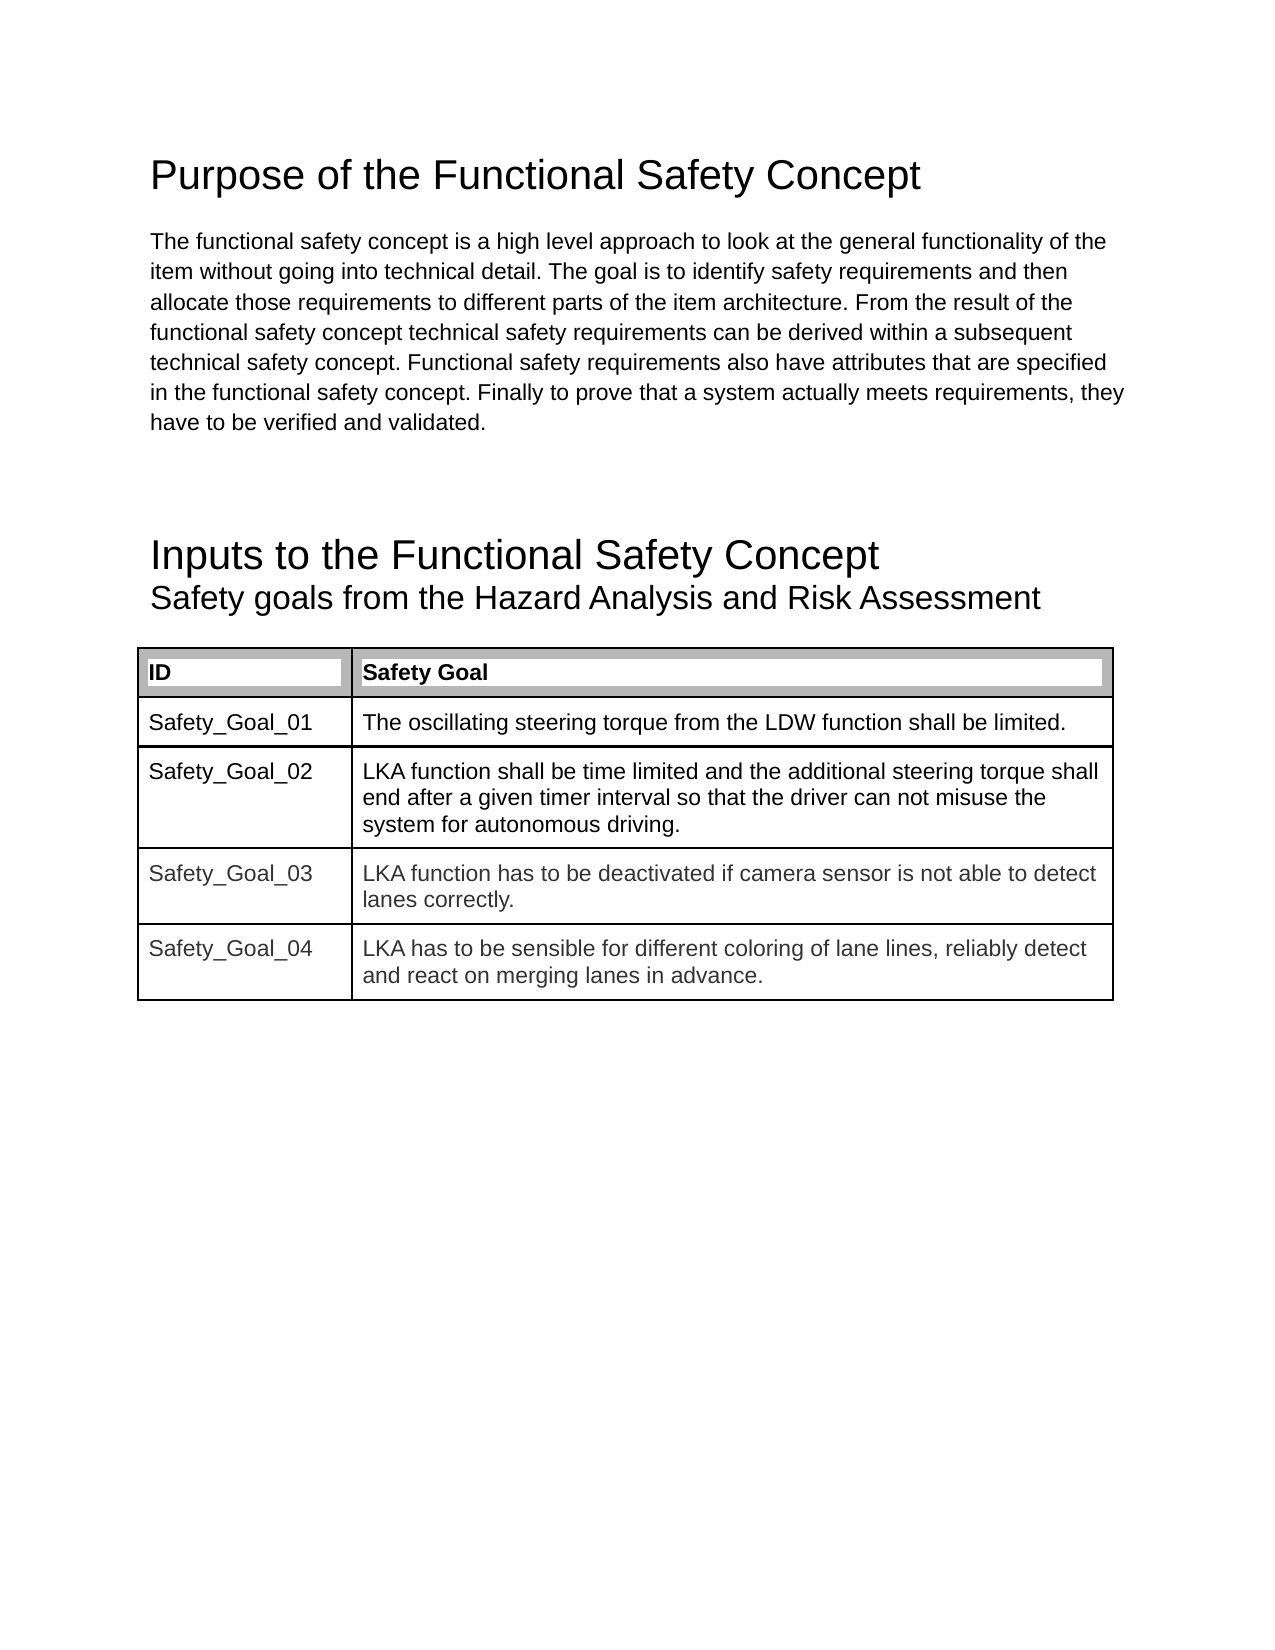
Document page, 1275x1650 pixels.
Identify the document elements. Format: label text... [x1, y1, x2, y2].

table_cell Safety_Goal_03 [139, 849, 351, 923]
subtitle Inputs to the Functional Safety Concept [150, 530, 1125, 578]
table_cell Safety_Goal_01 [139, 698, 351, 745]
table_cell LKA has to be sensible for different coloring of lane lines, reliably detect and react on merging lanes in advance. [353, 925, 1112, 998]
text The functional safety concept is a high level approach to look at the general functionality of the item without going into technical detail. The goal is to identify safety requirements and then allocate those requirements to different parts of the item architecture. From the result of the functional safety concept technical safety requirements can be derived within a subsequent technical safety concept. Functional safety requirements also have attributes that are specified in the functional safety concept. Finally to prove that a system actually meets requirements, they have to be verified and validated. [150, 228, 1125, 436]
table_header ID [139, 649, 351, 696]
table_cell The oscillating steering torque from the LDW function shall be limited. [353, 698, 1112, 745]
table_cell Safety_Goal_04 [139, 925, 351, 998]
subtitle Safety goals from the Hazard Analysis and Risk Assessment [150, 578, 1125, 617]
table_header Safety Goal [353, 649, 1112, 696]
table_cell LKA function shall be time limited and the additional steering torque shall end after a given timer interval so that the driver can not misuse the system for autonomous driving. [353, 748, 1112, 847]
table_cell Safety_Goal_02 [139, 748, 351, 847]
table_cell LKA function has to be deactivated if camera sensor is not able to detect lanes correctly. [353, 849, 1112, 923]
subtitle Purpose of the Functional Safety Concept [150, 150, 1125, 198]
